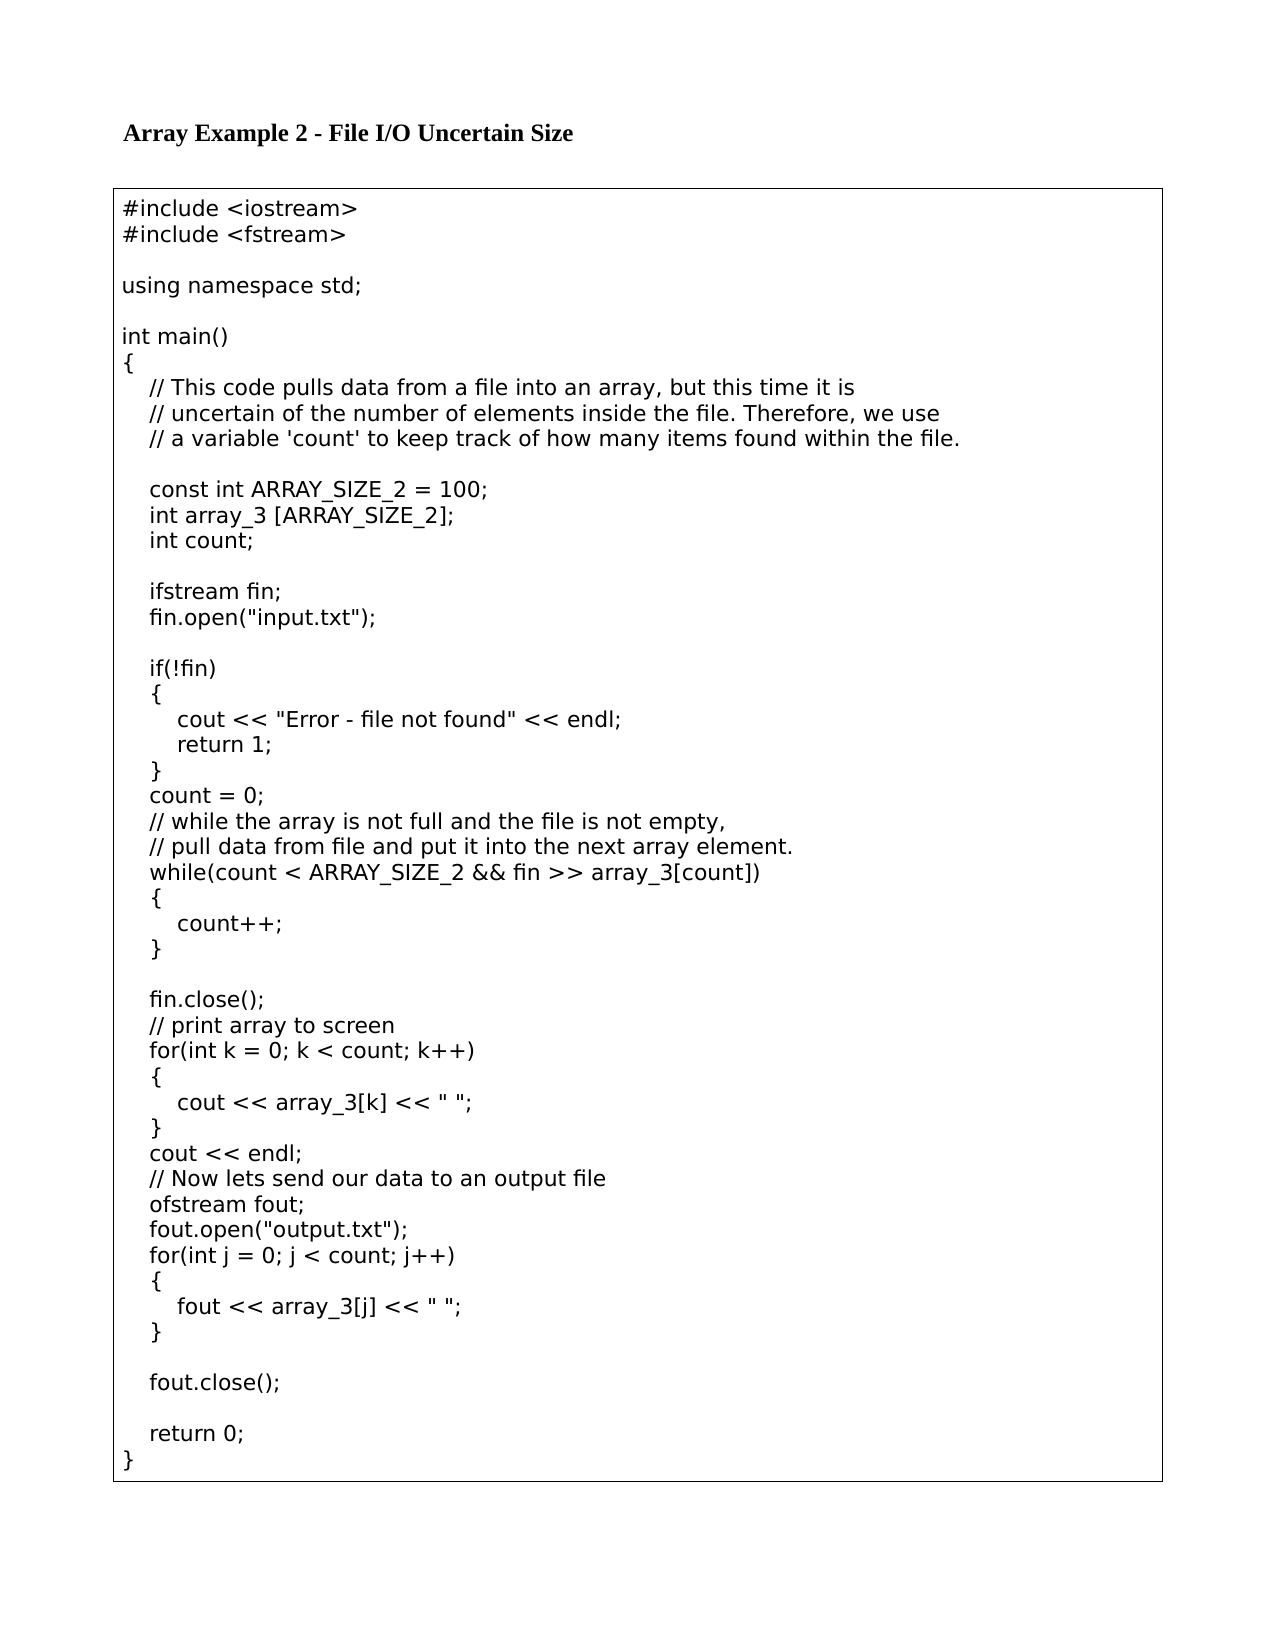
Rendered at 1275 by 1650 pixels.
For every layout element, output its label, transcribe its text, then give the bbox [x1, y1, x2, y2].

text cout << endl; [121, 1141, 1153, 1166]
text // print array to screen [121, 1013, 1153, 1039]
text while(count < ARRAY_SIZE_2 && fin >> array_3[count]) [121, 860, 1153, 886]
text // while the array is not full and the file is not empty, [121, 809, 1153, 834]
text const int ARRAY_SIZE_2 = 100; [121, 477, 1153, 503]
text { [121, 681, 1153, 707]
text for(int j = 0; j < count; j++) [121, 1243, 1153, 1268]
text int count; [121, 528, 1153, 554]
text int array_3 [ARRAY_SIZE_2]; [121, 503, 1153, 528]
text } [121, 1319, 1153, 1345]
text // Now lets send our data to an output file [121, 1166, 1153, 1192]
text Array Example 2 - File I/O Uncertain Size [118, 118, 1157, 147]
text } [121, 937, 1153, 962]
text int main() [121, 324, 1153, 349]
text ofstream fout; [121, 1192, 1153, 1217]
text count++; [121, 911, 1153, 937]
text #include <fstream> [121, 222, 1153, 247]
text { [121, 886, 1153, 911]
text { [121, 1064, 1153, 1090]
text } [121, 758, 1153, 783]
text // pull data from file and put it into the next array element. [121, 834, 1153, 860]
text ifstream fin; [121, 579, 1153, 605]
text fout.open("output.txt"); [121, 1217, 1153, 1243]
text } [121, 1447, 1153, 1472]
text count = 0; [121, 783, 1153, 809]
text return 0; [121, 1421, 1153, 1447]
text using namespace std; [121, 273, 1153, 298]
text cout << array_3[k] << " "; [121, 1090, 1153, 1115]
text #include <iostream> [121, 196, 1153, 222]
text } [121, 1115, 1153, 1141]
text return 1; [121, 732, 1153, 758]
text for(int k = 0; k < count; k++) [121, 1039, 1153, 1064]
text // a variable 'count' to keep track of how many items found within the file. [121, 426, 1153, 452]
text // uncertain of the number of elements inside the file. Therefore, we use [121, 401, 1153, 426]
text fout << array_3[j] << " "; [121, 1294, 1153, 1319]
text fin.close(); [121, 988, 1153, 1013]
text fout.close(); [121, 1370, 1153, 1396]
text cout << "Error - file not found" << endl; [121, 707, 1153, 732]
text { [121, 1268, 1153, 1294]
text { [121, 349, 1153, 375]
text fin.open("input.txt"); [121, 605, 1153, 630]
text // This code pulls data from a file into an array, but this time it is [121, 375, 1153, 401]
text if(!fin) [121, 656, 1153, 681]
